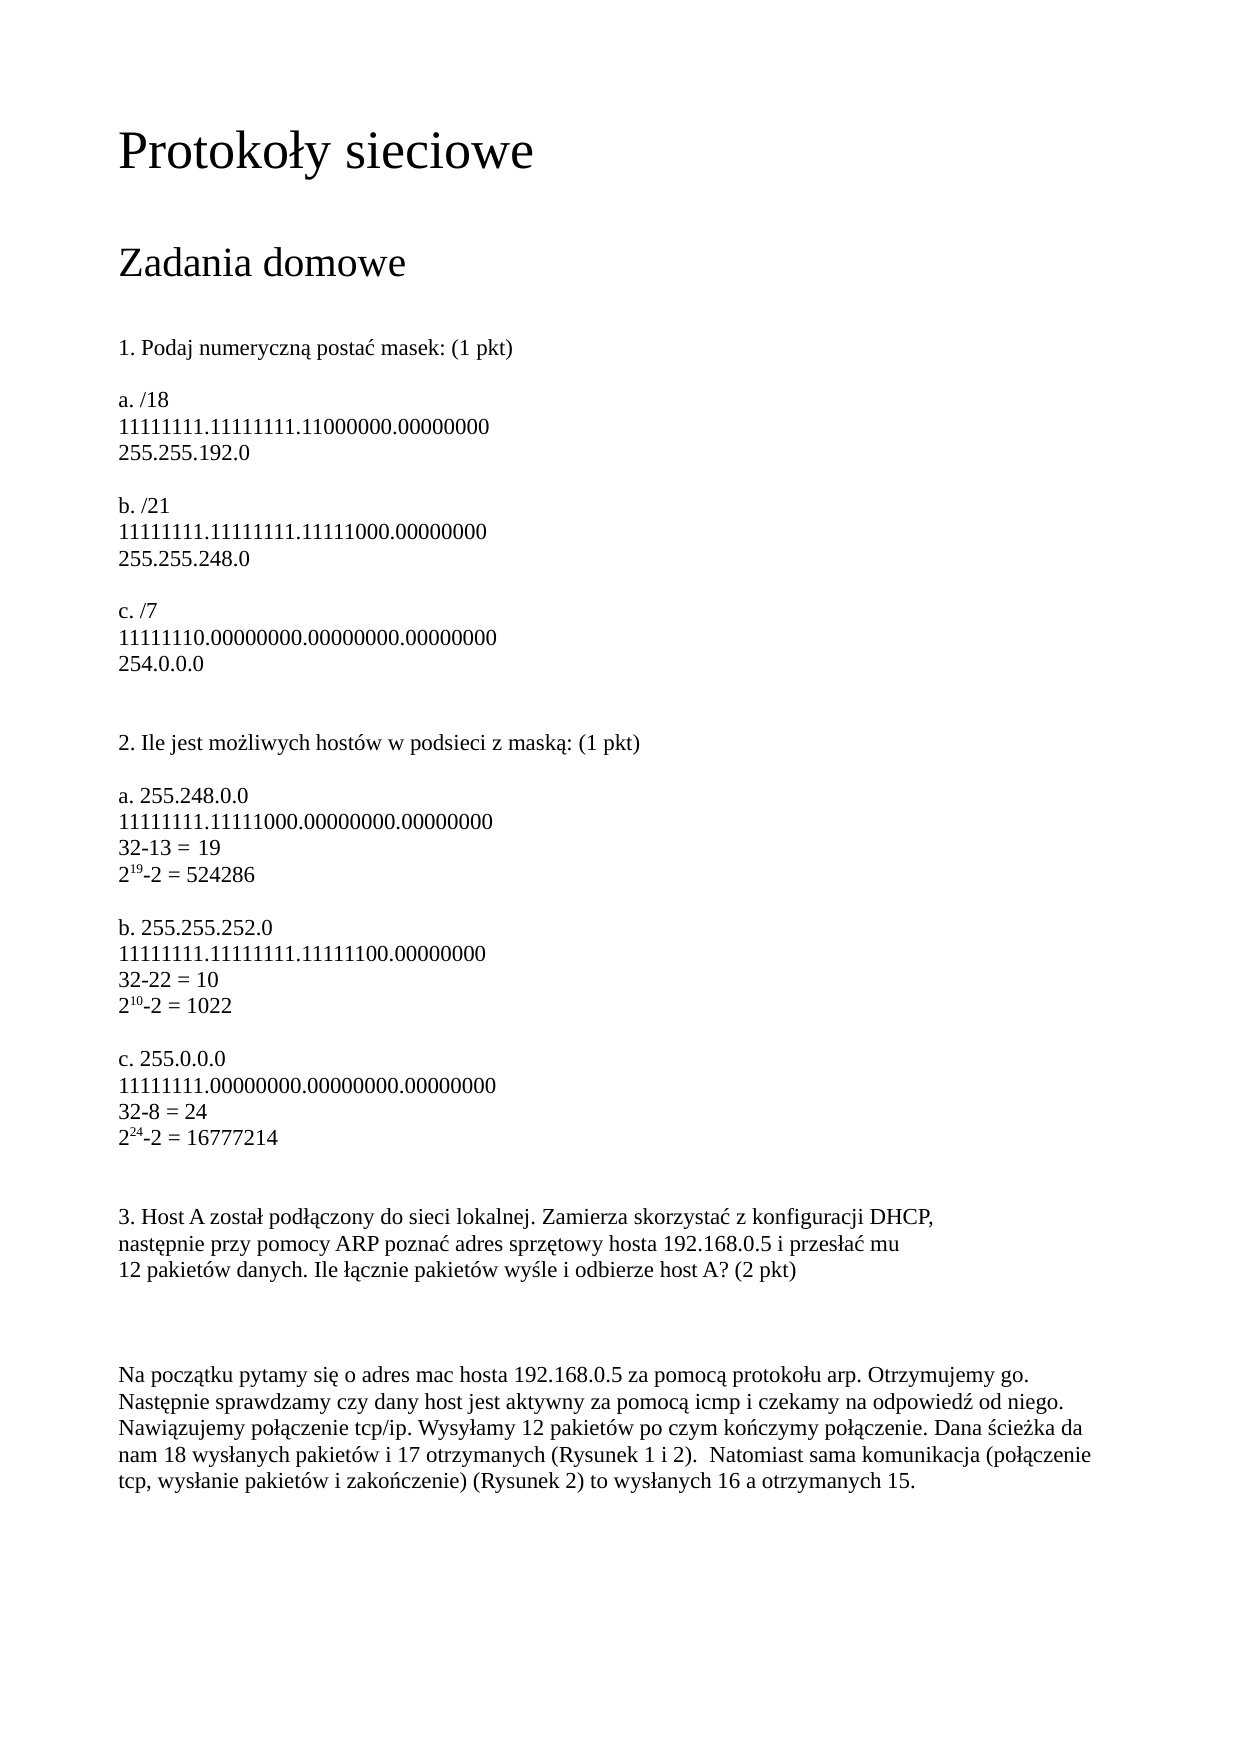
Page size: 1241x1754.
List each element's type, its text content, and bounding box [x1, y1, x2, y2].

text 2. Ile jest możliwych hostów w podsieci z maską: (1 pkt) [118, 729, 1122, 755]
text 255.255.248.0 [118, 544, 1122, 571]
text 11111111.00000000.00000000.00000000 [118, 1072, 1122, 1098]
text Zadania domowe [118, 238, 1122, 286]
text 1. Podaj numeryczną postać masek: (1 pkt) [118, 334, 1122, 360]
text b. /21 [118, 492, 1122, 518]
text c. 255.0.0.0 [118, 1045, 1122, 1072]
text a. 255.248.0.0 [118, 782, 1122, 808]
text 32-8 = 24 [118, 1098, 1122, 1124]
text 11111111.11111000.00000000.00000000 [118, 808, 1122, 834]
text 3. Host A został podłączony do sieci lokalnej. Zamierza skorzystać z konfiguracji DHCP, [118, 1203, 1122, 1230]
text 254.0.0.0 [118, 650, 1122, 676]
text b. 255.255.252.0 [118, 913, 1122, 940]
text 224-2 = 16777214 [118, 1124, 1122, 1151]
text następnie przy pomocy ARP poznać adres sprzętowy hosta 192.168.0.5 i przesłać mu [118, 1230, 1122, 1256]
text 11111111.11111111.11000000.00000000 [118, 413, 1122, 439]
text 11111111.11111111.11111000.00000000 [118, 518, 1122, 544]
text 11111110.00000000.00000000.00000000 [118, 624, 1122, 650]
text a. /18 [118, 386, 1122, 413]
text 219-2 = 524286 [118, 861, 1122, 887]
text Protokoły sieciowe [118, 118, 1122, 180]
text 210-2 = 1022 [118, 993, 1122, 1019]
text 255.255.192.0 [118, 439, 1122, 466]
text c. /7 [118, 597, 1122, 624]
text 11111111.11111111.11111100.00000000 [118, 940, 1122, 966]
text 12 pakietów danych. Ile łącznie pakietów wyśle i odbierze host A? (2 pkt) [118, 1256, 1122, 1282]
text Na początku pytamy się o adres mac hosta 192.168.0.5 za pomocą protokołu arp. Otrzymujemy go. Następnie sprawdzamy czy dany host jest aktywny za pomocą icmp i czekamy na odpowiedź od niego. Nawiązujemy połączenie tcp/ip. Wysyłamy 12 pakietów po czym kończymy połączenie. Dana ścieżka da nam 18 wysłanych pakietów i 17 otrzymanych (Rysunek 1 i 2). Natomiast sama komunikacja (połączenie tcp, wysłanie pakietów i zakończenie) (Rysunek 2) to wysłanych 16 a otrzymanych 15. [118, 1362, 1122, 1493]
text 32-13 = 19 [118, 834, 1122, 861]
text 32-22 = 10 [118, 966, 1122, 993]
